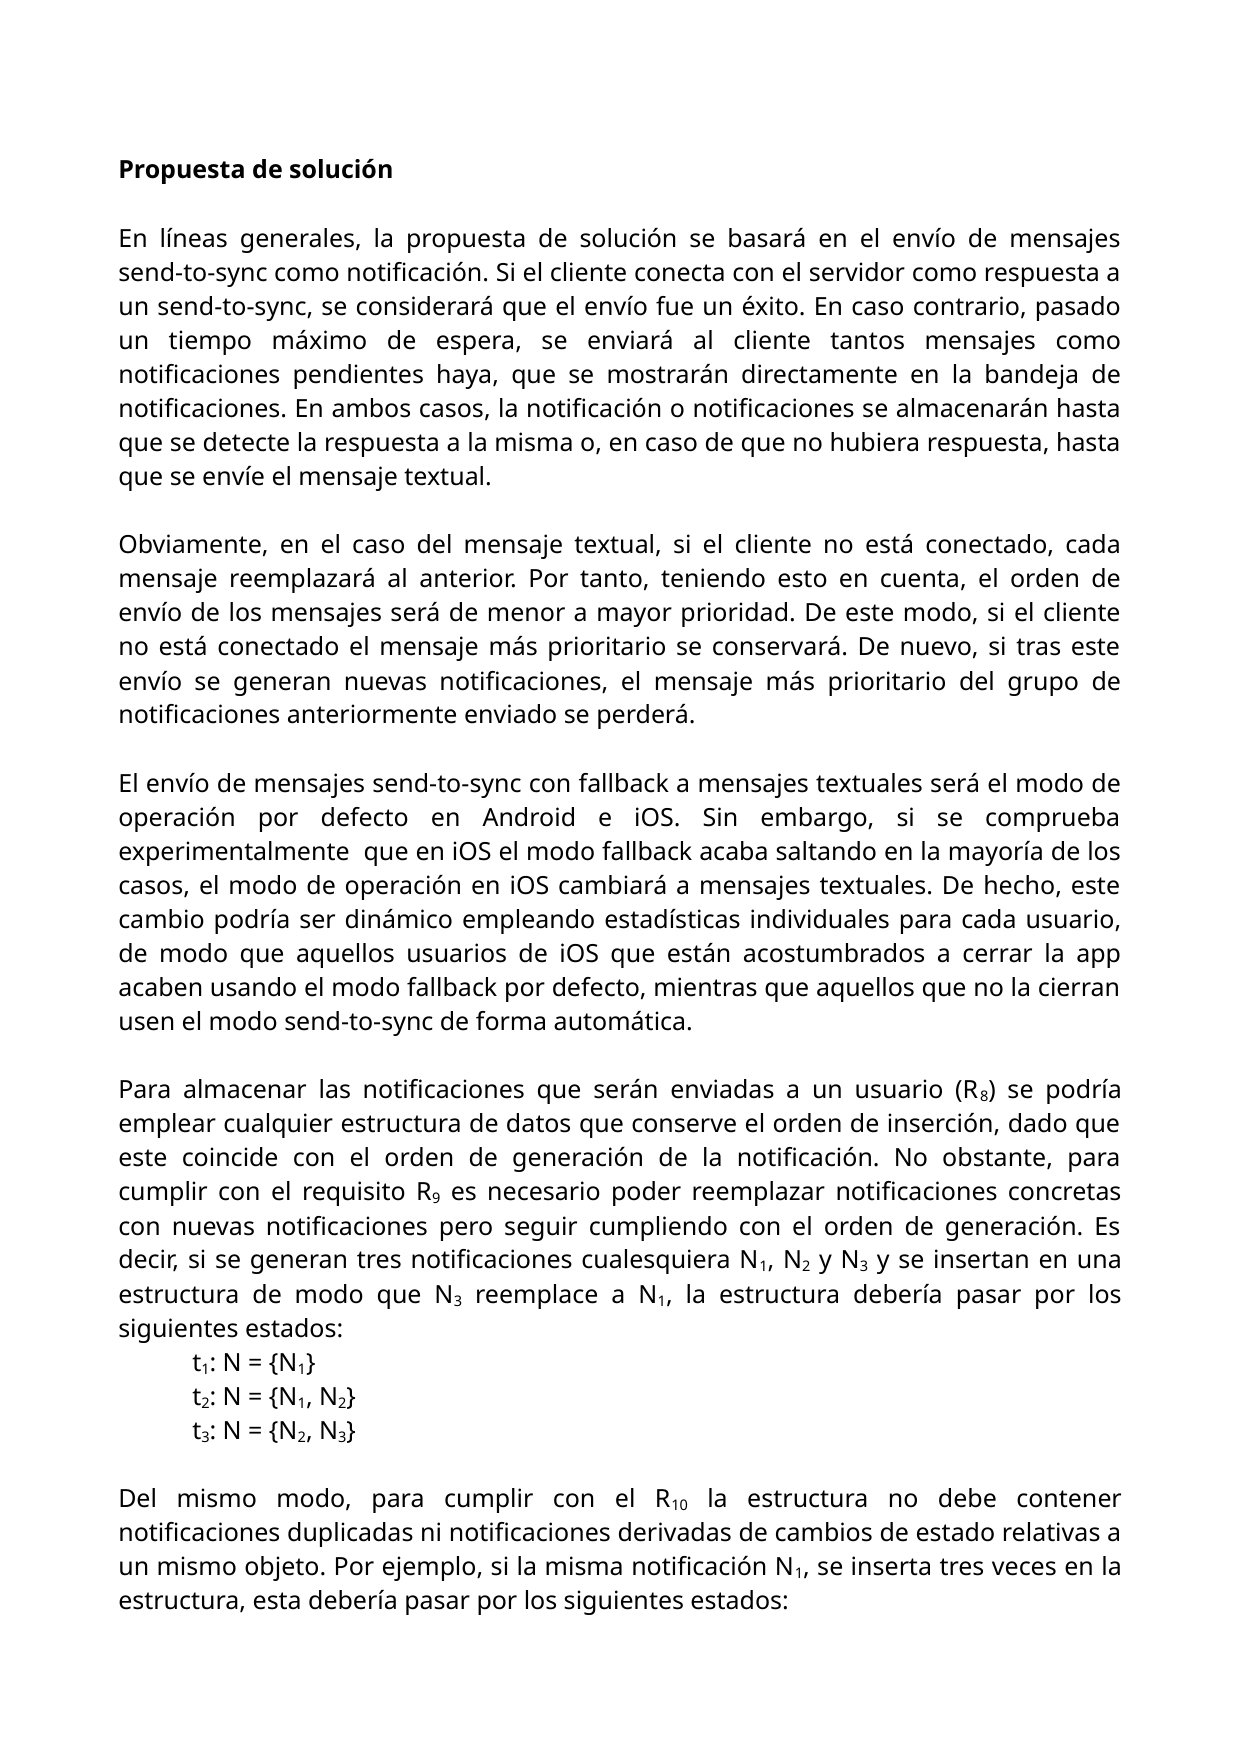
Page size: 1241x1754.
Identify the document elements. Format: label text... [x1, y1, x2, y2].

text t3: N = {N2, N3} [192, 1412, 1122, 1447]
text t2: N = {N1, N2} [192, 1378, 1122, 1412]
text Del mismo modo, para cumplir con el R10 la estructura no debe contener notificaciones duplicadas ni notificaciones derivadas de cambios de estado relativas a un mismo objeto. Por ejemplo, si la misma notificación N1, se inserta tres veces en la estructura, esta debería pasar por los siguientes estados: [118, 1481, 1122, 1617]
text El envío de mensajes send-to-sync con fallback a mensajes textuales será el modo de operación por defecto en Android e iOS. Sin embargo, si se comprueba experimentalmente que en iOS el modo fallback acaba saltando en la mayoría de los casos, el modo de operación en iOS cambiará a mensajes textuales. De hecho, este cambio podría ser dinámico empleando estadísticas individuales para cada usuario, de modo que aquellos usuarios de iOS que están acostumbrados a cerrar la app acaben usando el modo fallback por defecto, mientras que aquellos que no la cierran usen el modo send-to-sync de forma automática. [118, 765, 1122, 1038]
text t1: N = {N1} [192, 1344, 1122, 1378]
text Obviamente, en el caso del mensaje textual, si el cliente no está conectado, cada mensaje reemplazará al anterior. Por tanto, teniendo esto en cuenta, el orden de envío de los mensajes será de menor a mayor prioridad. De este modo, si el cliente no está conectado el mensaje más prioritario se conservará. De nuevo, si tras este envío se generan nuevas notificaciones, el mensaje más prioritario del grupo de notificaciones anteriormente enviado se perderá. [118, 527, 1122, 731]
text En líneas generales, la propuesta de solución se basará en el envío de mensajes send-to-sync como notificación. Si el cliente conecta con el servidor como respuesta a un send-to-sync, se considerará que el envío fue un éxito. En caso contrario, pasado un tiempo máximo de espera, se enviará al cliente tantos mensajes como notificaciones pendientes haya, que se mostrarán directamente en la bandeja de notificaciones. En ambos casos, la notificación o notificaciones se almacenarán hasta que se detecte la respuesta a la misma o, en caso de que no hubiera respuesta, hasta que se envíe el mensaje textual. [118, 220, 1122, 493]
text Para almacenar las notificaciones que serán enviadas a un usuario (R8) se podría emplear cualquier estructura de datos que conserve el orden de inserción, dado que este coincide con el orden de generación de la notificación. No obstante, para cumplir con el requisito R9 es necesario poder reemplazar notificaciones concretas con nuevas notificaciones pero seguir cumpliendo con el orden de generación. Es decir, si se generan tres notificaciones cualesquiera N1, N2 y N3 y se insertan en una estructura de modo que N3 reemplace a N1, la estructura debería pasar por los siguientes estados: [118, 1072, 1122, 1344]
text Propuesta de solución [118, 152, 1122, 186]
